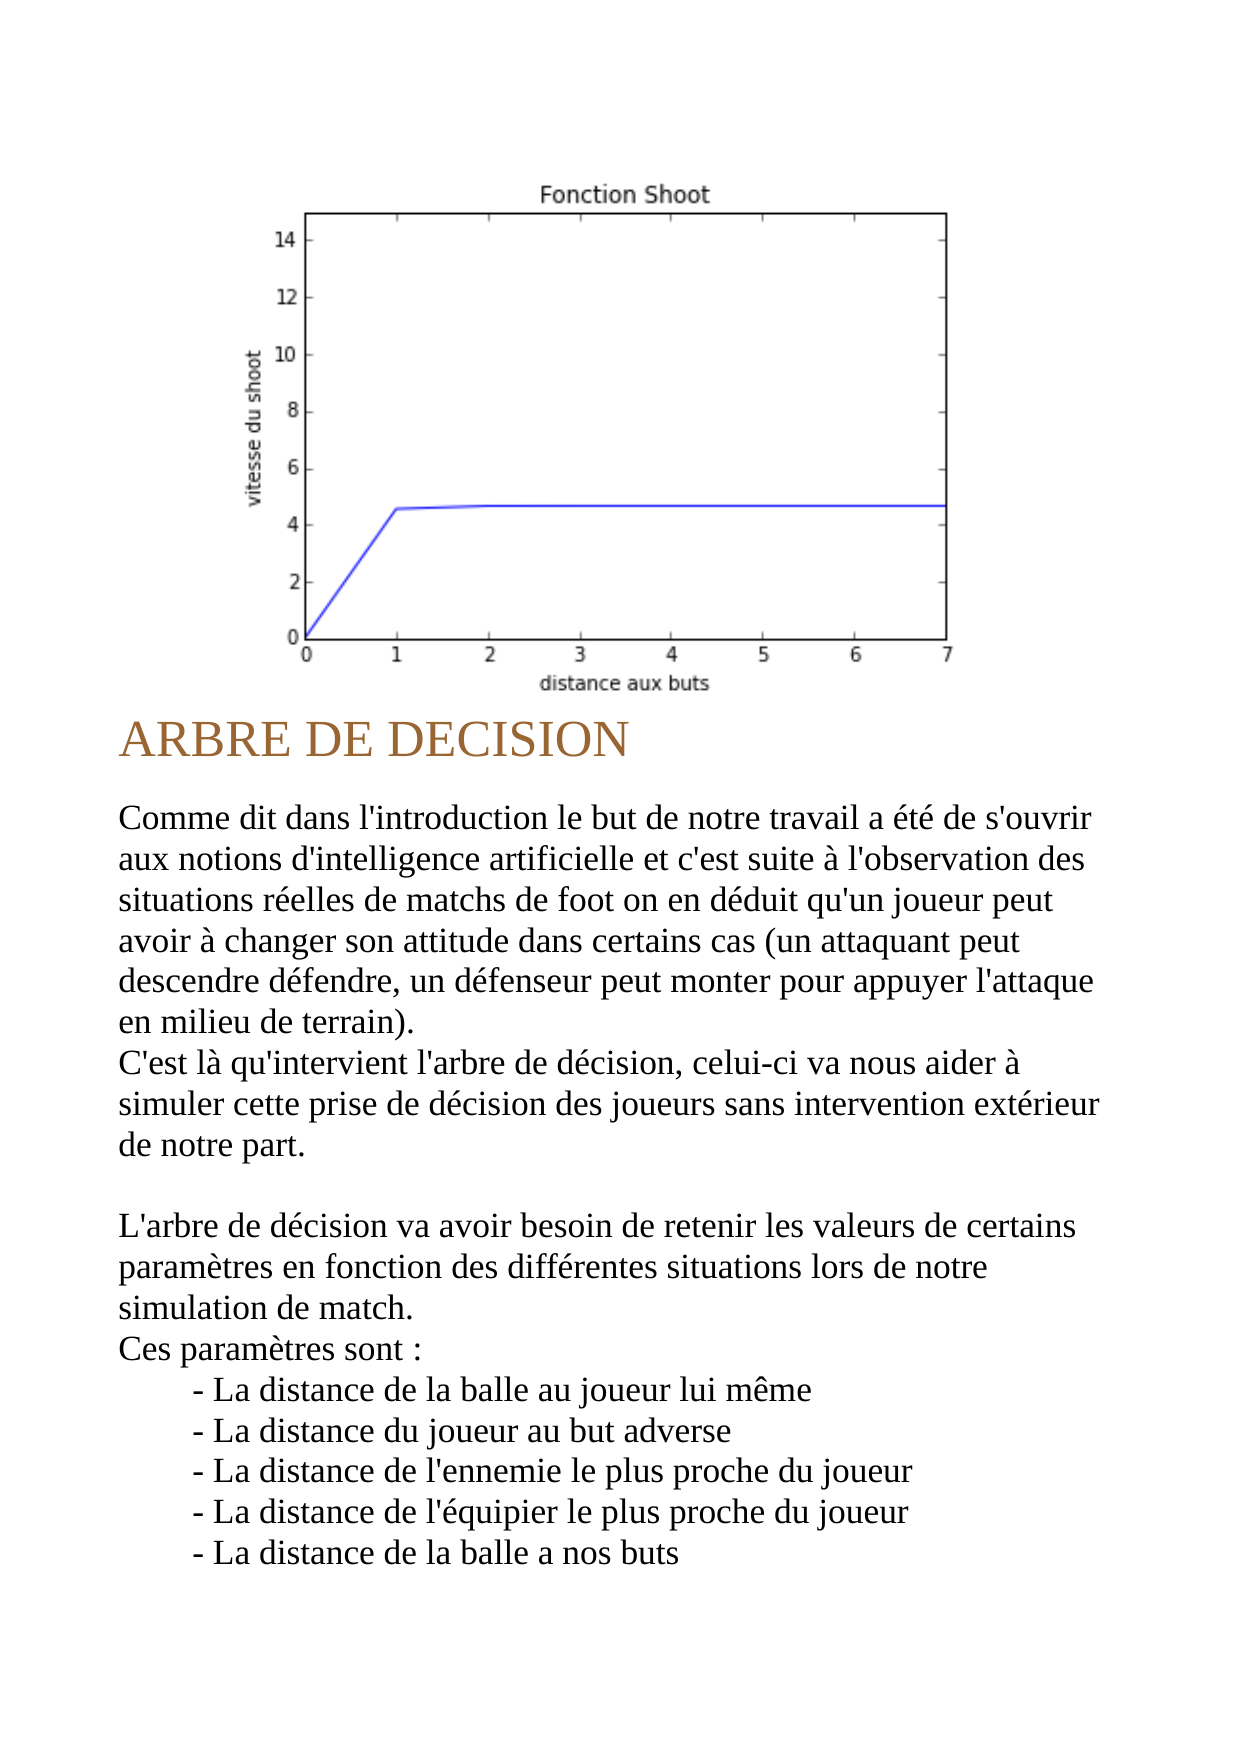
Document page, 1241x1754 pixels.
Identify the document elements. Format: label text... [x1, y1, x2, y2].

picture [234, 171, 963, 708]
text Comme dit dans l'introduction le but de notre travail a été de s'ouvrir aux notions d'intelligence artificielle et c'est suite à l'observation des situations réelles de matchs de foot on en déduit qu'un joueur peut avoir à changer son attitude dans certains cas (un attaquant peut descendre défendre, un défenseur peut monter pour appuyer l'attaque en milieu de terrain). C'est là qu'intervient l'arbre de décision, celui-ci va nous aider à simuler cette prise de décision des joueurs sans intervention extérieur de notre part. [118, 796, 1122, 1205]
text L'arbre de décision va avoir besoin de retenir les valeurs de certains paramètres en fonction des différentes situations lors de notre simulation de match. Ces paramètres sont : [118, 1205, 1122, 1368]
text - La distance de l'ennemie le plus proche du joueur [118, 1450, 1122, 1491]
text - La distance de la balle a nos buts [118, 1531, 1122, 1572]
text - La distance du joueur au but adverse [118, 1409, 1122, 1450]
text - La distance de la balle au joueur lui même [118, 1368, 1122, 1409]
text ARBRE DE DECISION [118, 446, 1122, 768]
text - La distance de l'équipier le plus proche du joueur [118, 1491, 1122, 1531]
